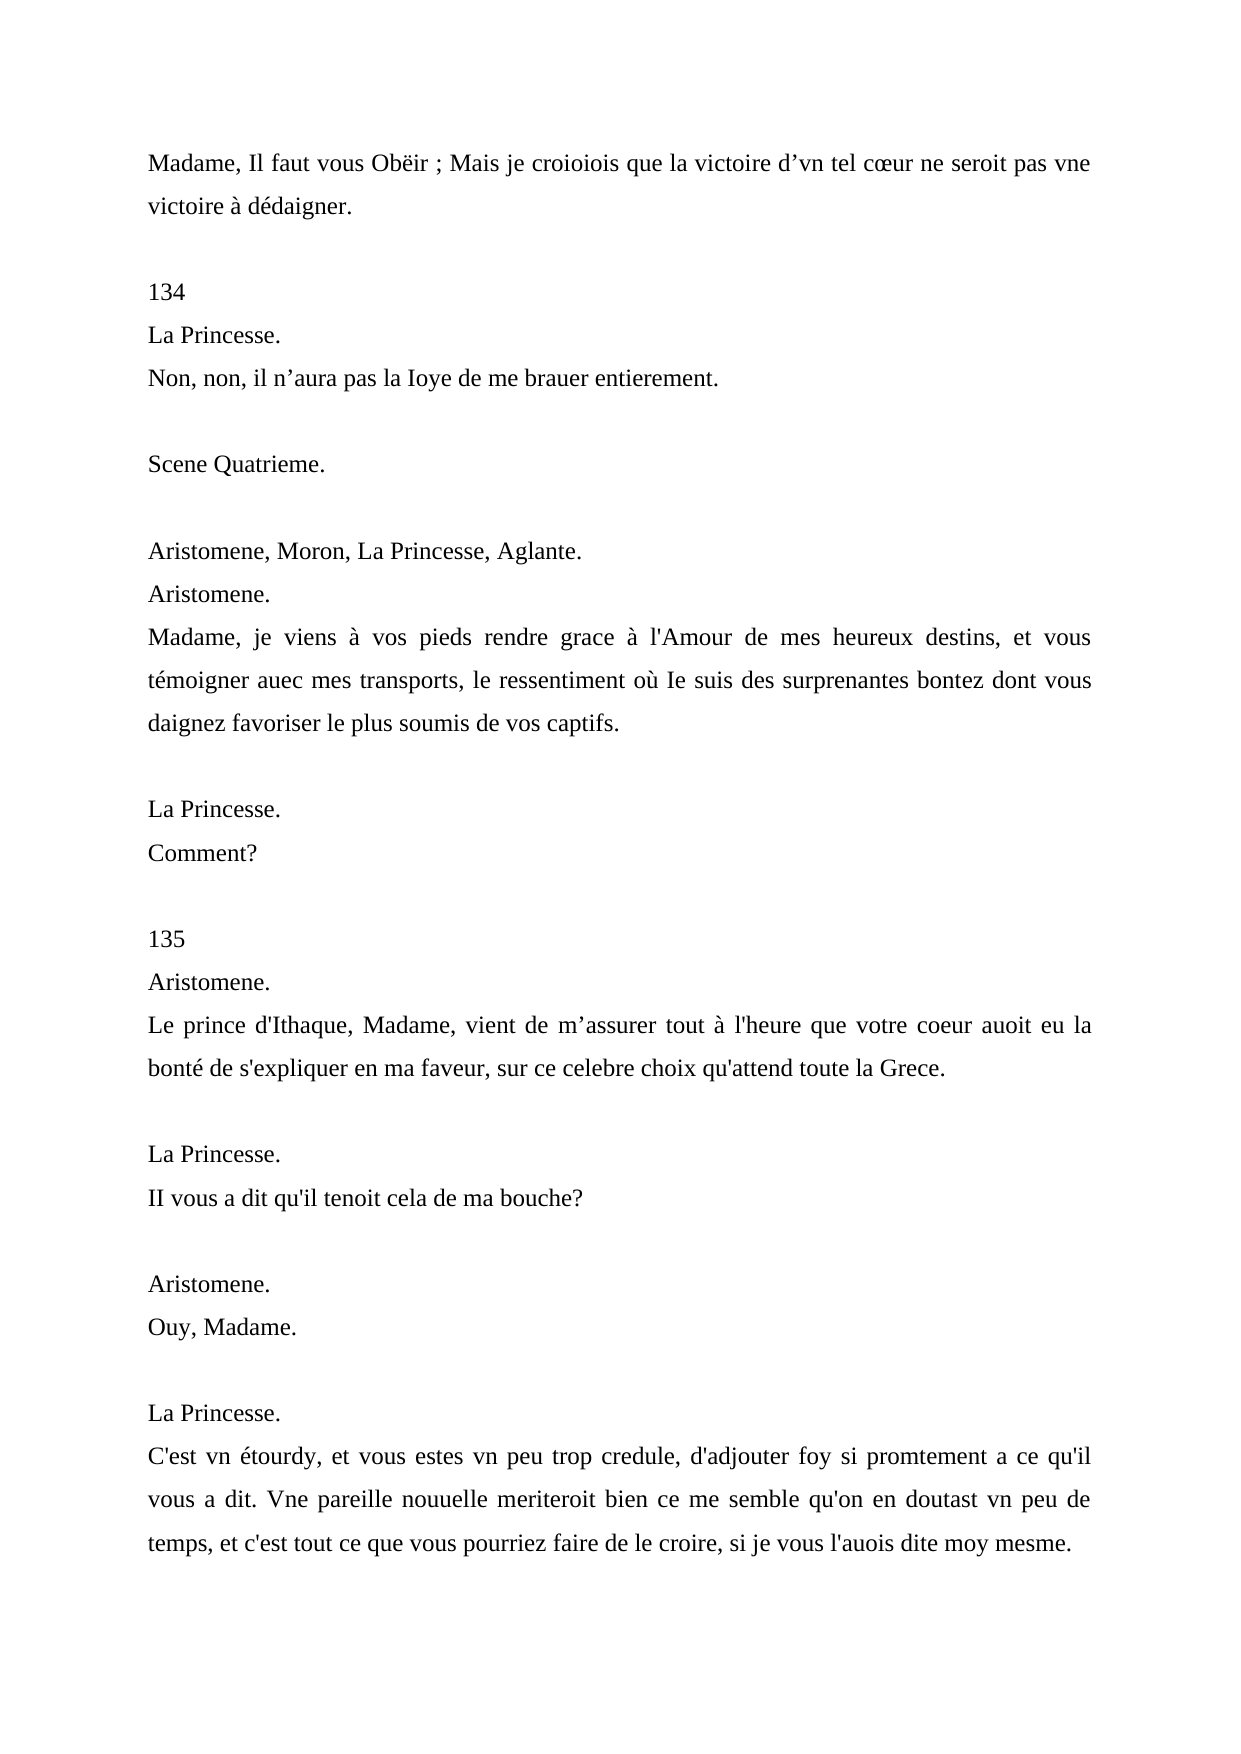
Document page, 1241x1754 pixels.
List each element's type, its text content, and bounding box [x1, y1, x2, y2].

text Aristomene. [148, 1269, 1093, 1298]
text La Princesse. [148, 320, 1093, 349]
text Non, non, il n’aura pas la Ioye de me brauer entierement. [148, 363, 1093, 392]
text 135 [148, 924, 1093, 953]
text Aristomene. [148, 967, 1093, 996]
text Scene Quatrieme. [148, 449, 1093, 478]
text Aristomene. [148, 579, 1093, 608]
text Ouy, Madame. [148, 1312, 1093, 1341]
text C'est vn étourdy, et vous estes vn peu trop credule, d'adjouter foy si promtement a ce qu'il vous a dit. Vne pareille nouuelle meriteroit bien ce me semble qu'on en doutast vn peu de temps, et c'est tout ce que vous pourriez faire de le croire, si je vous l'auois dite moy mesme. [148, 1441, 1093, 1556]
text Madame, je viens à vos pieds rendre grace à l'Amour de mes heureux destins, et vous témoigner auec mes transports, le ressentiment où Ie suis des surprenantes bontez dont vous daignez favoriser le plus soumis de vos captifs. [148, 622, 1093, 737]
text Comment? [148, 838, 1093, 866]
text Le prince d'Ithaque, Madame, vient de m’assurer tout à l'heure que votre coeur auoit eu la bonté de s'expliquer en ma faveur, sur ce celebre choix qu'attend toute la Grece. [148, 1010, 1093, 1082]
text Madame, Il faut vous Obëir ; Mais je croioiois que la victoire d’vn tel cœur ne seroit pas vne victoire à dédaigner. [148, 148, 1093, 219]
text La Princesse. [148, 1398, 1093, 1427]
text La Princesse. [148, 1139, 1093, 1168]
text II vous a dit qu'il tenoit cela de ma bouche? [148, 1183, 1093, 1211]
text La Princesse. [148, 794, 1093, 823]
text Aristomene, Moron, La Princesse, Aglante. [148, 536, 1093, 564]
text 134 [148, 277, 1093, 306]
